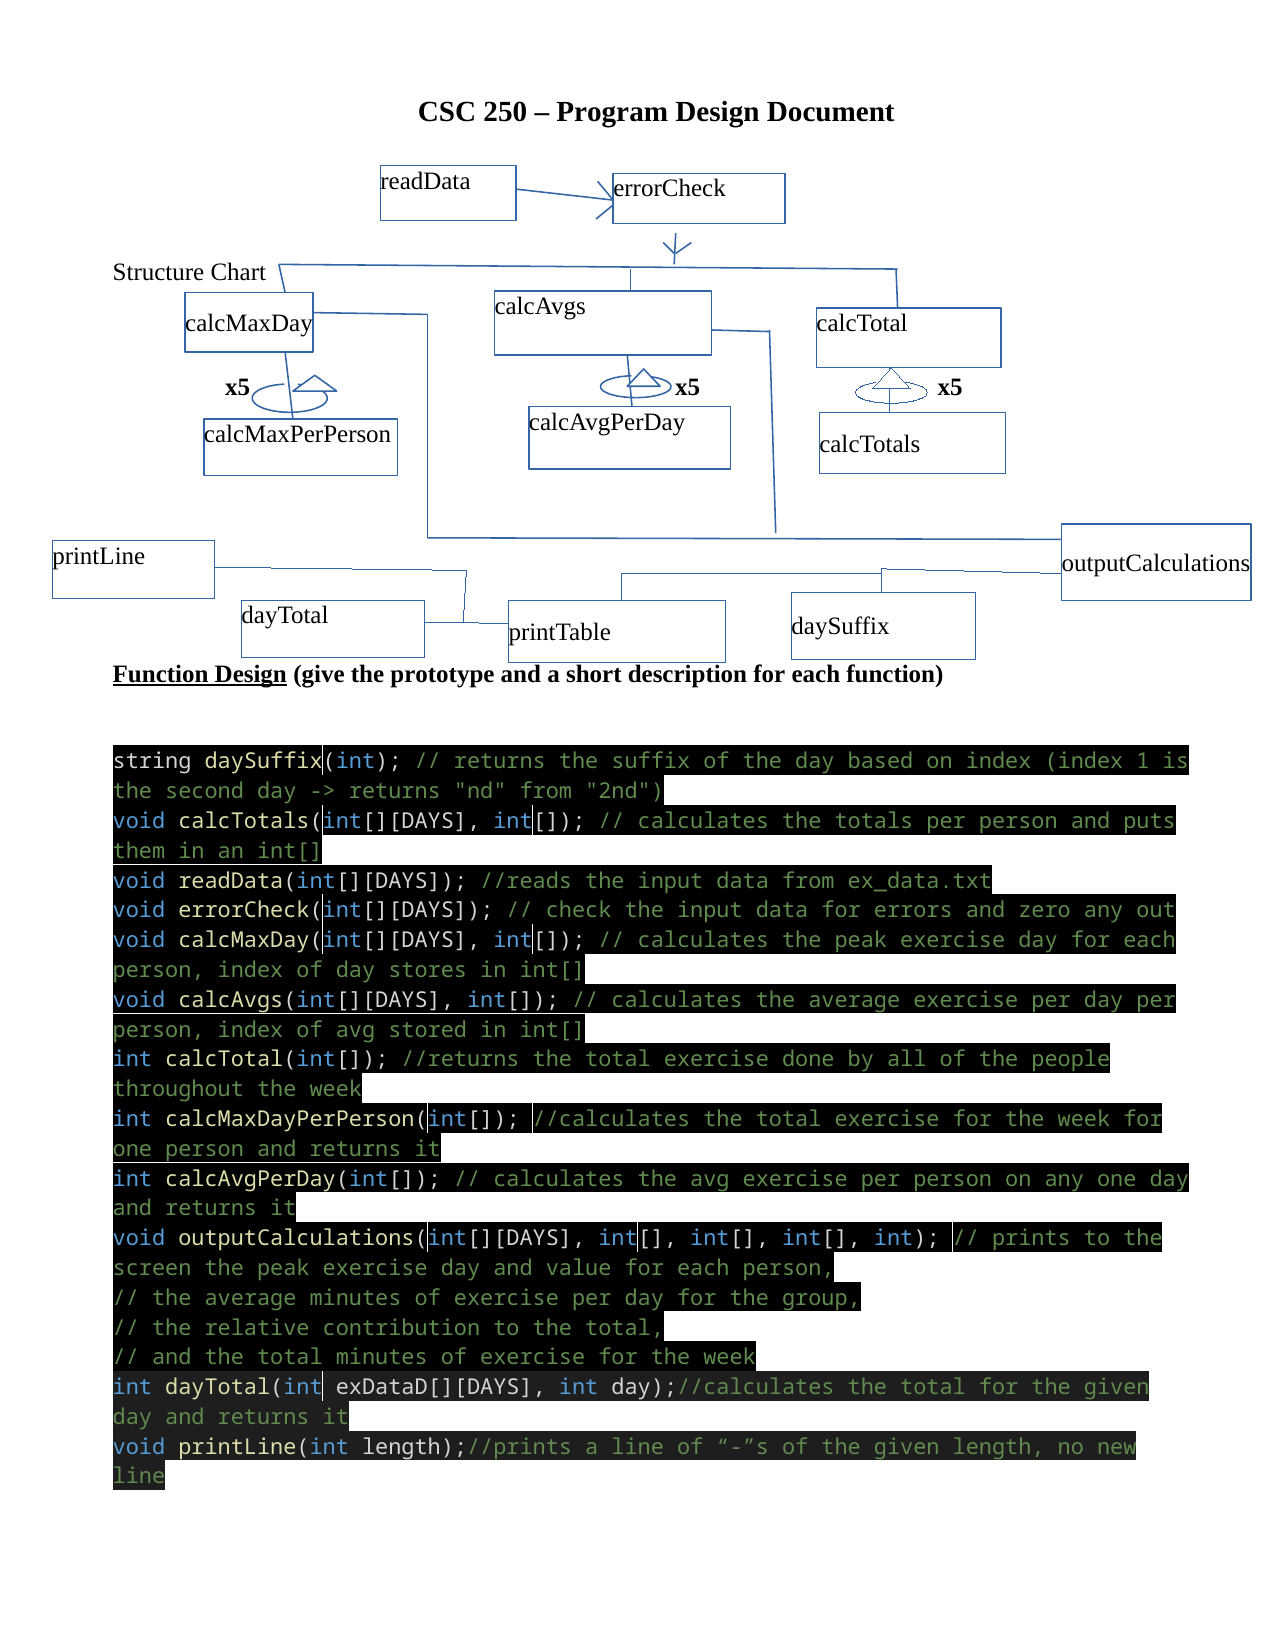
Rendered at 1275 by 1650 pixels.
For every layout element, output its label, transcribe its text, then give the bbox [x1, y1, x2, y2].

text Function Design (give the prototype and a short description for each function) [112, 659, 1200, 688]
text void readData(int[][DAYS]); //reads the input data from ex_data.txt [112, 864, 1200, 894]
text void outputCalculations(int[][DAYS], int[], int[], int[], int); // prints to the screen the peak exercise day and value for each person, [112, 1222, 1200, 1282]
text [632, 379, 670, 396]
text [289, 372, 427, 400]
text Structure Chart [112, 257, 1200, 285]
text int dayTotal(int exDataD[][DAYS], int day);//calculates the total for the given day and returns it [112, 1371, 1200, 1431]
text int calcTotal(int[]); //returns the total exercise done by all of the people throughout the week [112, 1043, 1200, 1103]
text // the relative contribution to the total, [112, 1311, 1200, 1341]
text void calcMaxDay(int[][DAYS], int[]); // calculates the peak exercise day for each person, index of day stores in int[] [112, 924, 1200, 984]
text int calcAvgPerDay(int[]); // calculates the avg exercise per person on any one day and returns it [112, 1162, 1200, 1222]
text [428, 372, 630, 400]
text [772, 372, 889, 400]
text x5 [633, 372, 770, 400]
text void calcAvgs(int[][DAYS], int[]); // calculates the average exercise per day per person, index of avg stored in int[] [112, 984, 1200, 1043]
text CSC 250 – Program Design Document [112, 94, 1200, 127]
text void errorCheck(int[][DAYS]); // check the input data for errors and zero any out [112, 894, 1200, 924]
text void calcTotals(int[][DAYS], int[]); // calculates the totals per person and puts them in an int[] [112, 805, 1200, 864]
text void printLine(int length);//prints a line of “-”s of the given length, no new line [112, 1431, 1200, 1490]
text string daySuffix(int); // returns the suffix of the day based on index (index 1 is the second day -> returns "nd" from "2nd") [112, 745, 1200, 805]
text x5 [890, 372, 1200, 400]
text // and the total minutes of exercise for the week [112, 1341, 1200, 1371]
text int calcMaxDayPerPerson(int[]); //calculates the total exercise for the week for one person and returns it [112, 1103, 1200, 1162]
text x5 [112, 372, 289, 400]
text // the average minutes of exercise per day for the group, [112, 1282, 1200, 1311]
